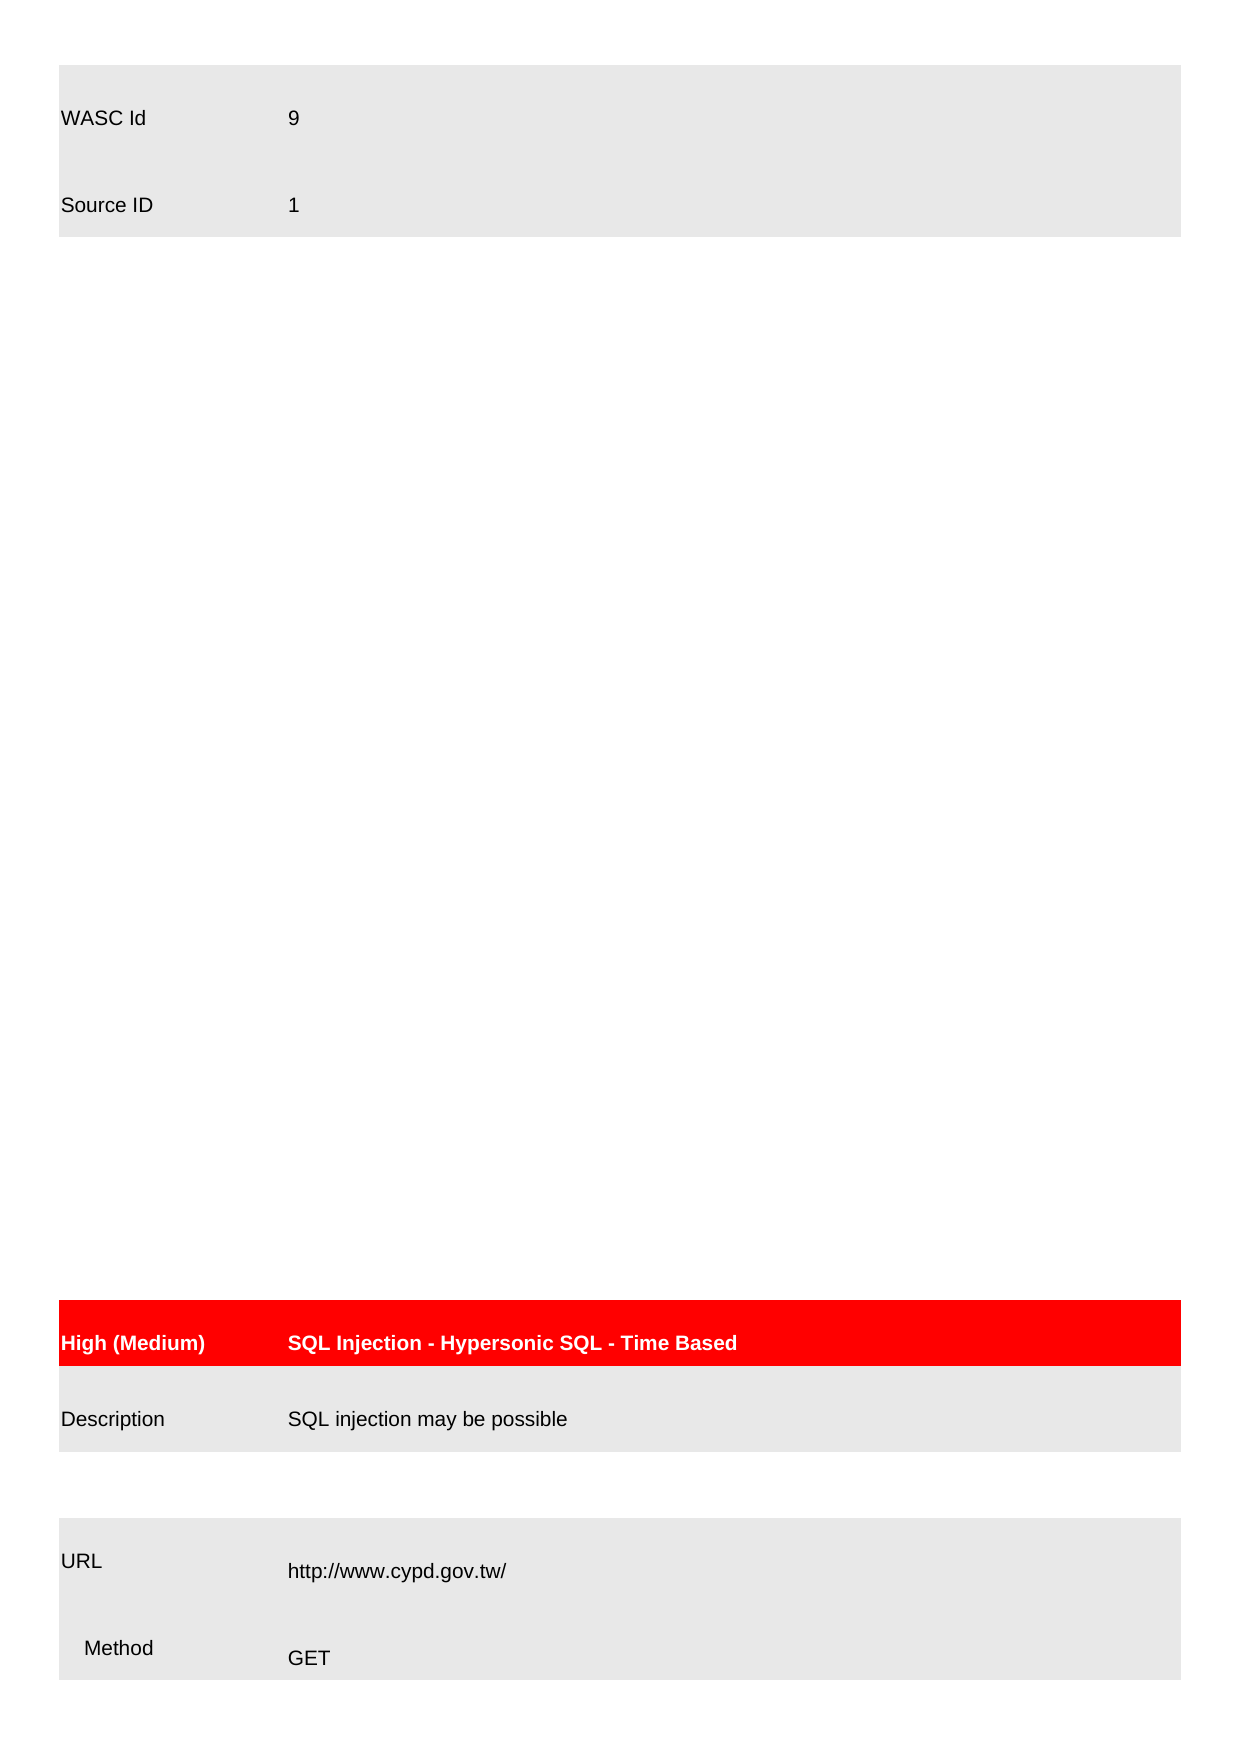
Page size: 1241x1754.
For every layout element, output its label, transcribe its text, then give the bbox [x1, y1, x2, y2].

table_header SQL Injection - Hypersonic SQL - Time Based [286, 1300, 1181, 1366]
table_cell GET [286, 1604, 1181, 1680]
table_cell Source ID [59, 151, 286, 237]
table_cell [59, 1452, 1181, 1518]
table_cell 1 [286, 151, 1181, 237]
table_cell Description [59, 1366, 286, 1452]
table_cell WASC Id [59, 65, 286, 151]
table_cell http://www.cypd.gov.tw/ [286, 1518, 1181, 1604]
table_header High (Medium) [59, 1300, 286, 1366]
table_cell Method [59, 1604, 286, 1680]
table_cell SQL injection may be possible [286, 1366, 1181, 1452]
table_cell 9 [286, 65, 1181, 151]
table_cell URL [59, 1518, 286, 1604]
